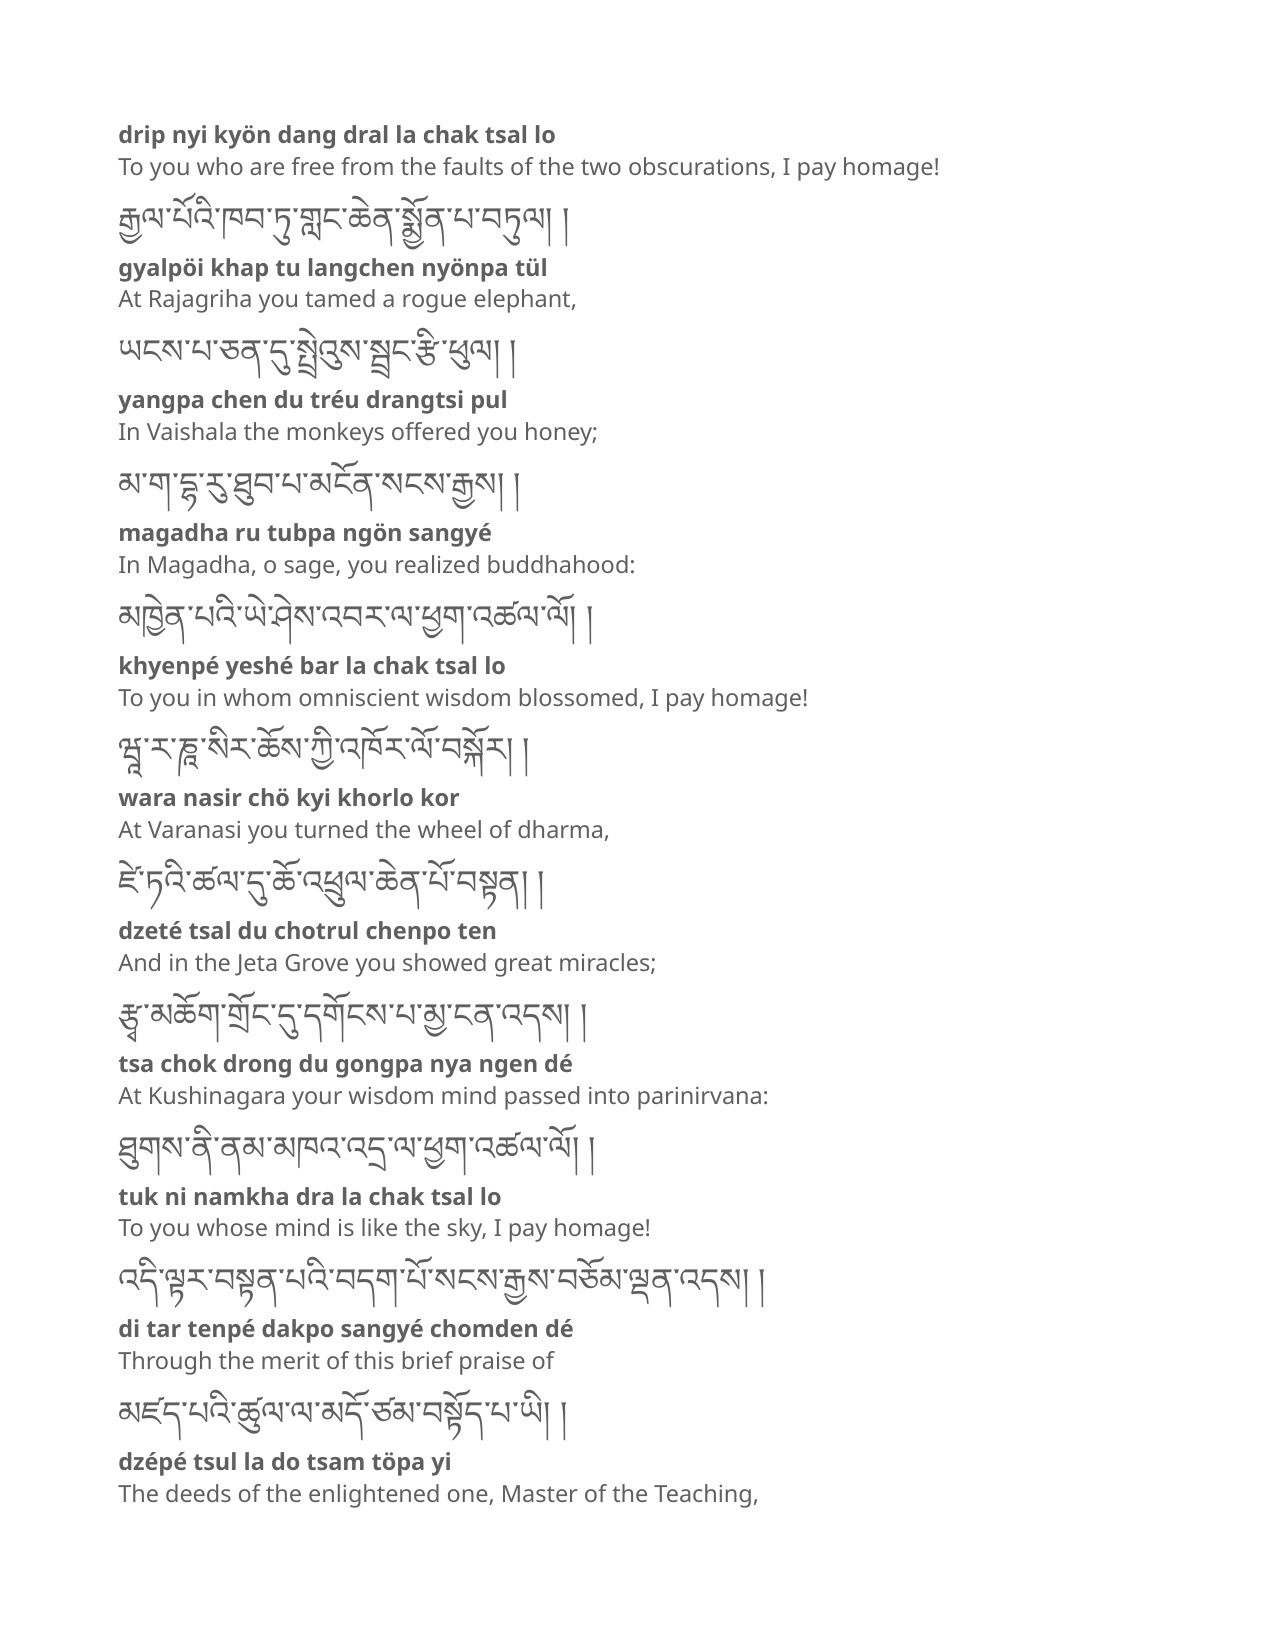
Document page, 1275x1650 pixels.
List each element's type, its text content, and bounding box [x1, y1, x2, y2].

text tuk ni namkha dra la chak tsal lo [118, 1180, 1157, 1212]
text The deeds of the enlightened one, Master of the Teaching, [118, 1477, 1157, 1509]
text di tar tenpé dakpo sangyé chomden dé [118, 1312, 1157, 1344]
text At Kushinagara your wisdom mind passed into parinirvana: [118, 1079, 1157, 1111]
text མཛད་པའི་ཚུལ་ལ་མདོ་ཙམ་བསྟོད་པ་ཡི། ། [118, 1389, 1157, 1439]
text To you who are free from the faults of the two obscurations, I pay homage! [118, 150, 1157, 182]
text dzeté tsal du chotrul chenpo ten [118, 914, 1157, 946]
text In Vaishala the monkeys offered you honey; [118, 416, 1157, 447]
text drip nyi kyön dang dral la chak tsal lo [118, 118, 1157, 150]
text མཁྱེན་པའི་ཡེ་ཤེས་འབར་ལ་ཕྱག་འཚལ་ལོ། ། [118, 593, 1157, 643]
text མ་ག་དྷ་རུ་ཐུབ་པ་མངོན་སངས་རྒྱས། ། [118, 460, 1157, 510]
text At Varanasi you turned the wheel of dharma, [118, 814, 1157, 846]
text In Magadha, o sage, you realized buddhahood: [118, 548, 1157, 580]
text ཡངས་པ་ཅན་དུ་སྤྲེའུས་སྦྲང་རྩི་ཕུལ། ། [118, 327, 1157, 377]
text gyalpöi khap tu langchen nyönpa tül [118, 251, 1157, 283]
text ཛེ་ཏའི་ཚལ་དུ་ཆོ་འཕྲུལ་ཆེན་པོ་བསྟན། ། [118, 858, 1157, 908]
text Through the merit of this brief praise of [118, 1344, 1157, 1376]
text ཐུགས་ནི་ནམ་མཁའ་འདྲ་ལ་ཕྱག་འཚལ་ལོ། ། [118, 1123, 1157, 1173]
text yangpa chen du tréu drangtsi pul [118, 383, 1157, 416]
text འདི་ལྟར་བསྟན་པའི་བདག་པོ་སངས་རྒྱས་བཅོམ་ལྡན་འདས། ། [118, 1256, 1157, 1306]
text རྩྭ་མཆོག་གྲོང་དུ་དགོངས་པ་མྱ་ངན་འདས། ། [118, 991, 1157, 1041]
text tsa chok drong du gongpa nya ngen dé [118, 1047, 1157, 1079]
text རྒྱལ་པོའི་ཁབ་ཏུ་གླང་ཆེན་སྨྱོན་པ་བཏུལ། ། [118, 194, 1157, 244]
text wara nasir chö kyi khorlo kor [118, 782, 1157, 814]
text magadha ru tubpa ngön sangyé [118, 516, 1157, 548]
text ཝཱ་ར་ཎཱ་སིར་ཆོས་ཀྱི་འཁོར་ལོ་བསྐོར། ། [118, 725, 1157, 775]
text And in the Jeta Grove you showed great miracles; [118, 946, 1157, 978]
text At Rajagriha you tamed a rogue elephant, [118, 283, 1157, 315]
text To you whose mind is like the sky, I pay homage! [118, 1212, 1157, 1244]
text khyenpé yeshé bar la chak tsal lo [118, 649, 1157, 681]
text dzépé tsul la do tsam töpa yi [118, 1445, 1157, 1477]
text To you in whom omniscient wisdom blossomed, I pay homage! [118, 681, 1157, 713]
